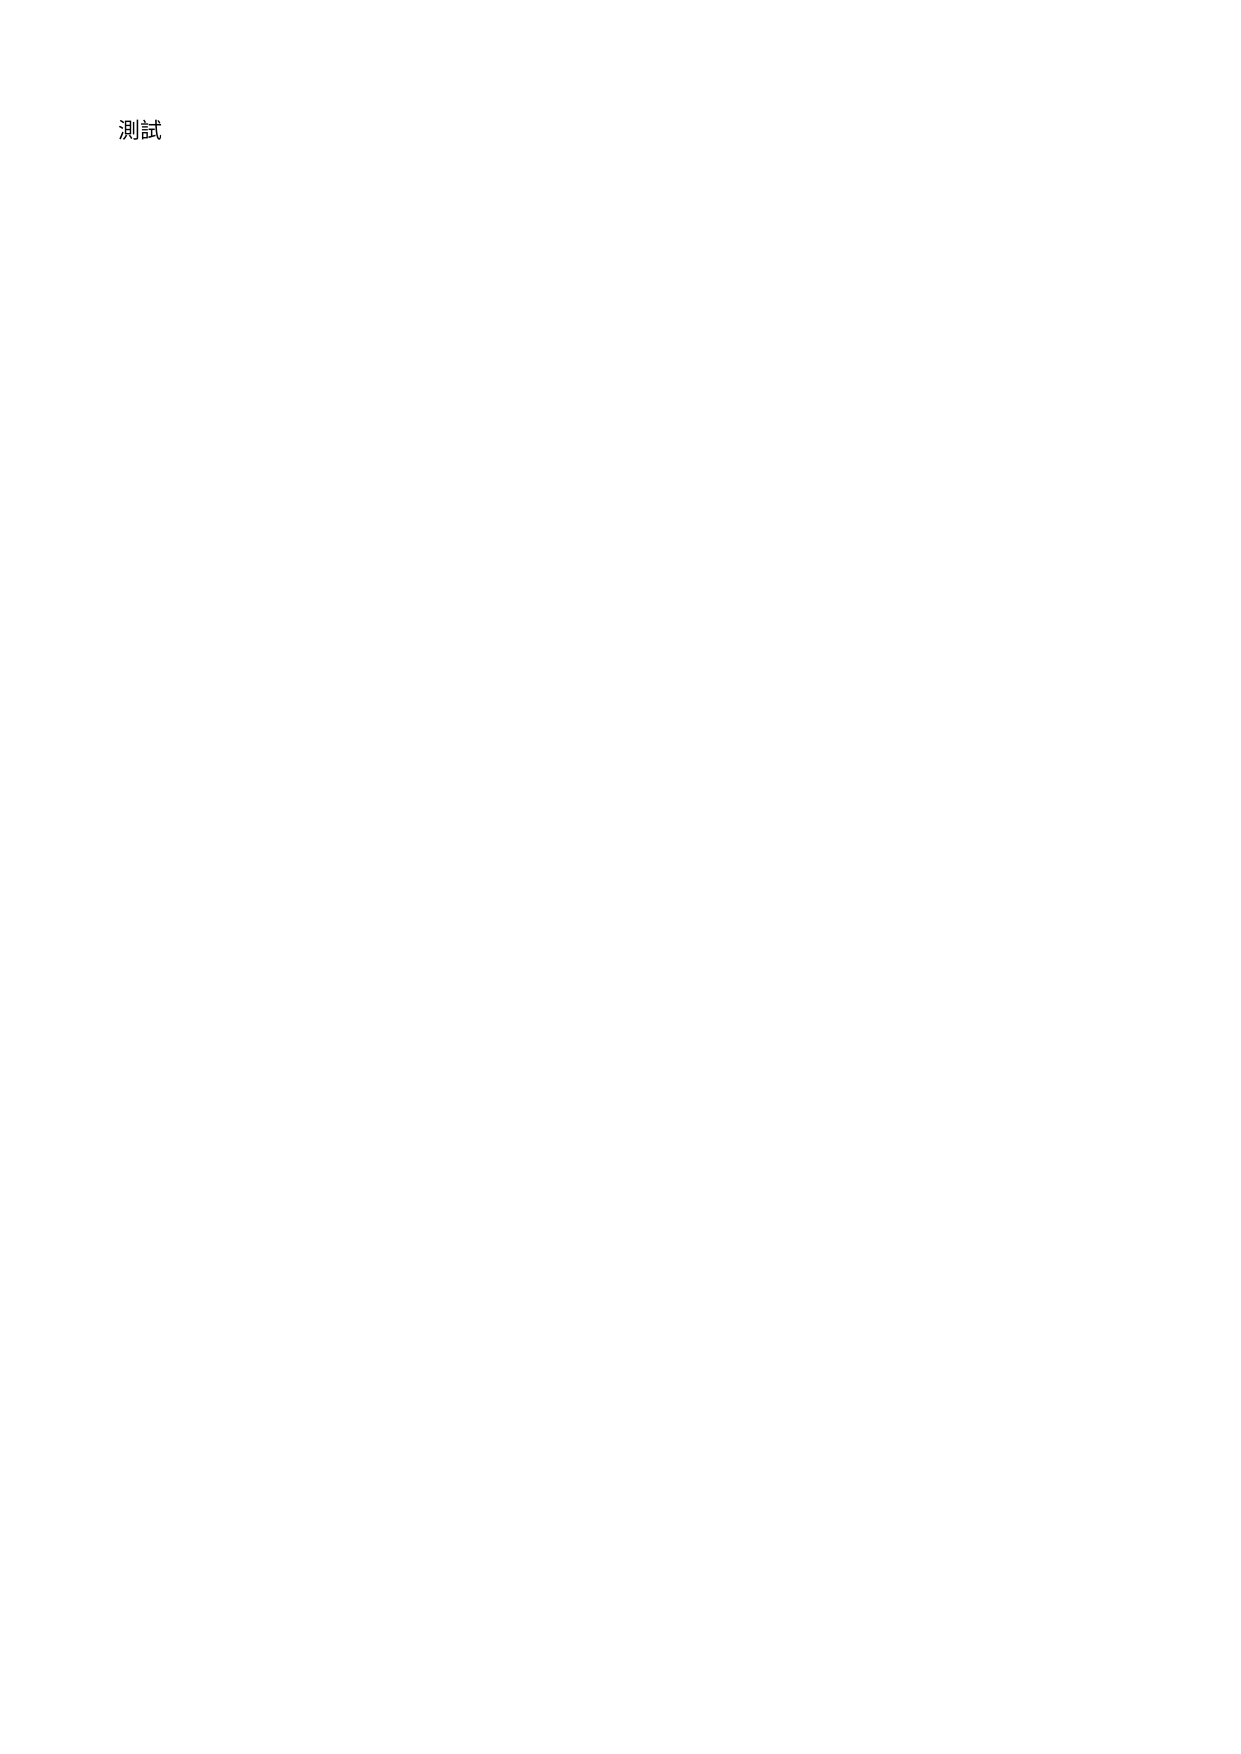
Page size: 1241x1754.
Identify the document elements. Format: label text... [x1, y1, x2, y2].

text 測試 [118, 118, 1122, 144]
